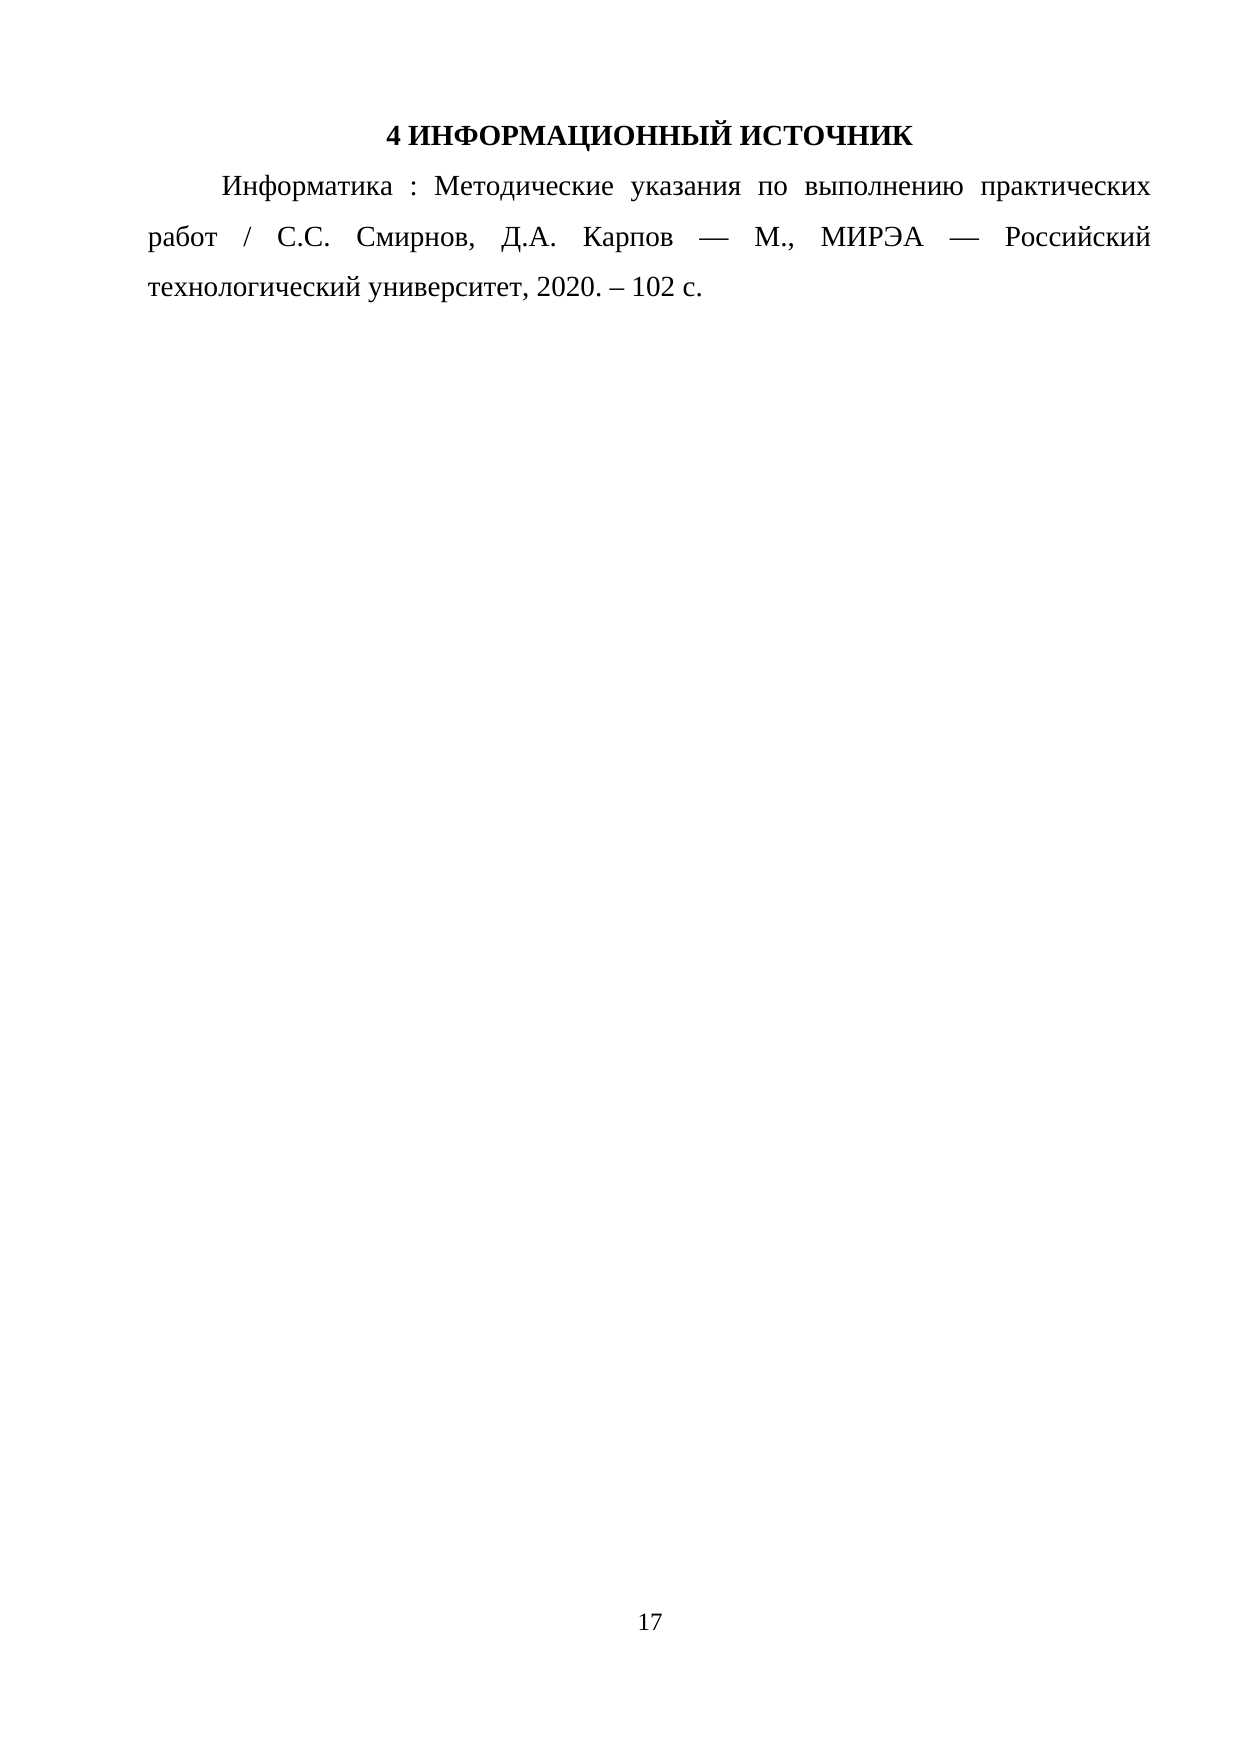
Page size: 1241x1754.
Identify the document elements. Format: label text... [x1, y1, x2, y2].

text 4 ИНФОРМАЦИОННЫЙ ИСТОЧНИК [148, 118, 1152, 152]
text Информатика : Методические указания по выполнению практических работ / С.С. Смирнов, Д.А. Карпов — М., МИРЭА — Российский технологический университет, 2020. – 102 с. [148, 168, 1152, 303]
